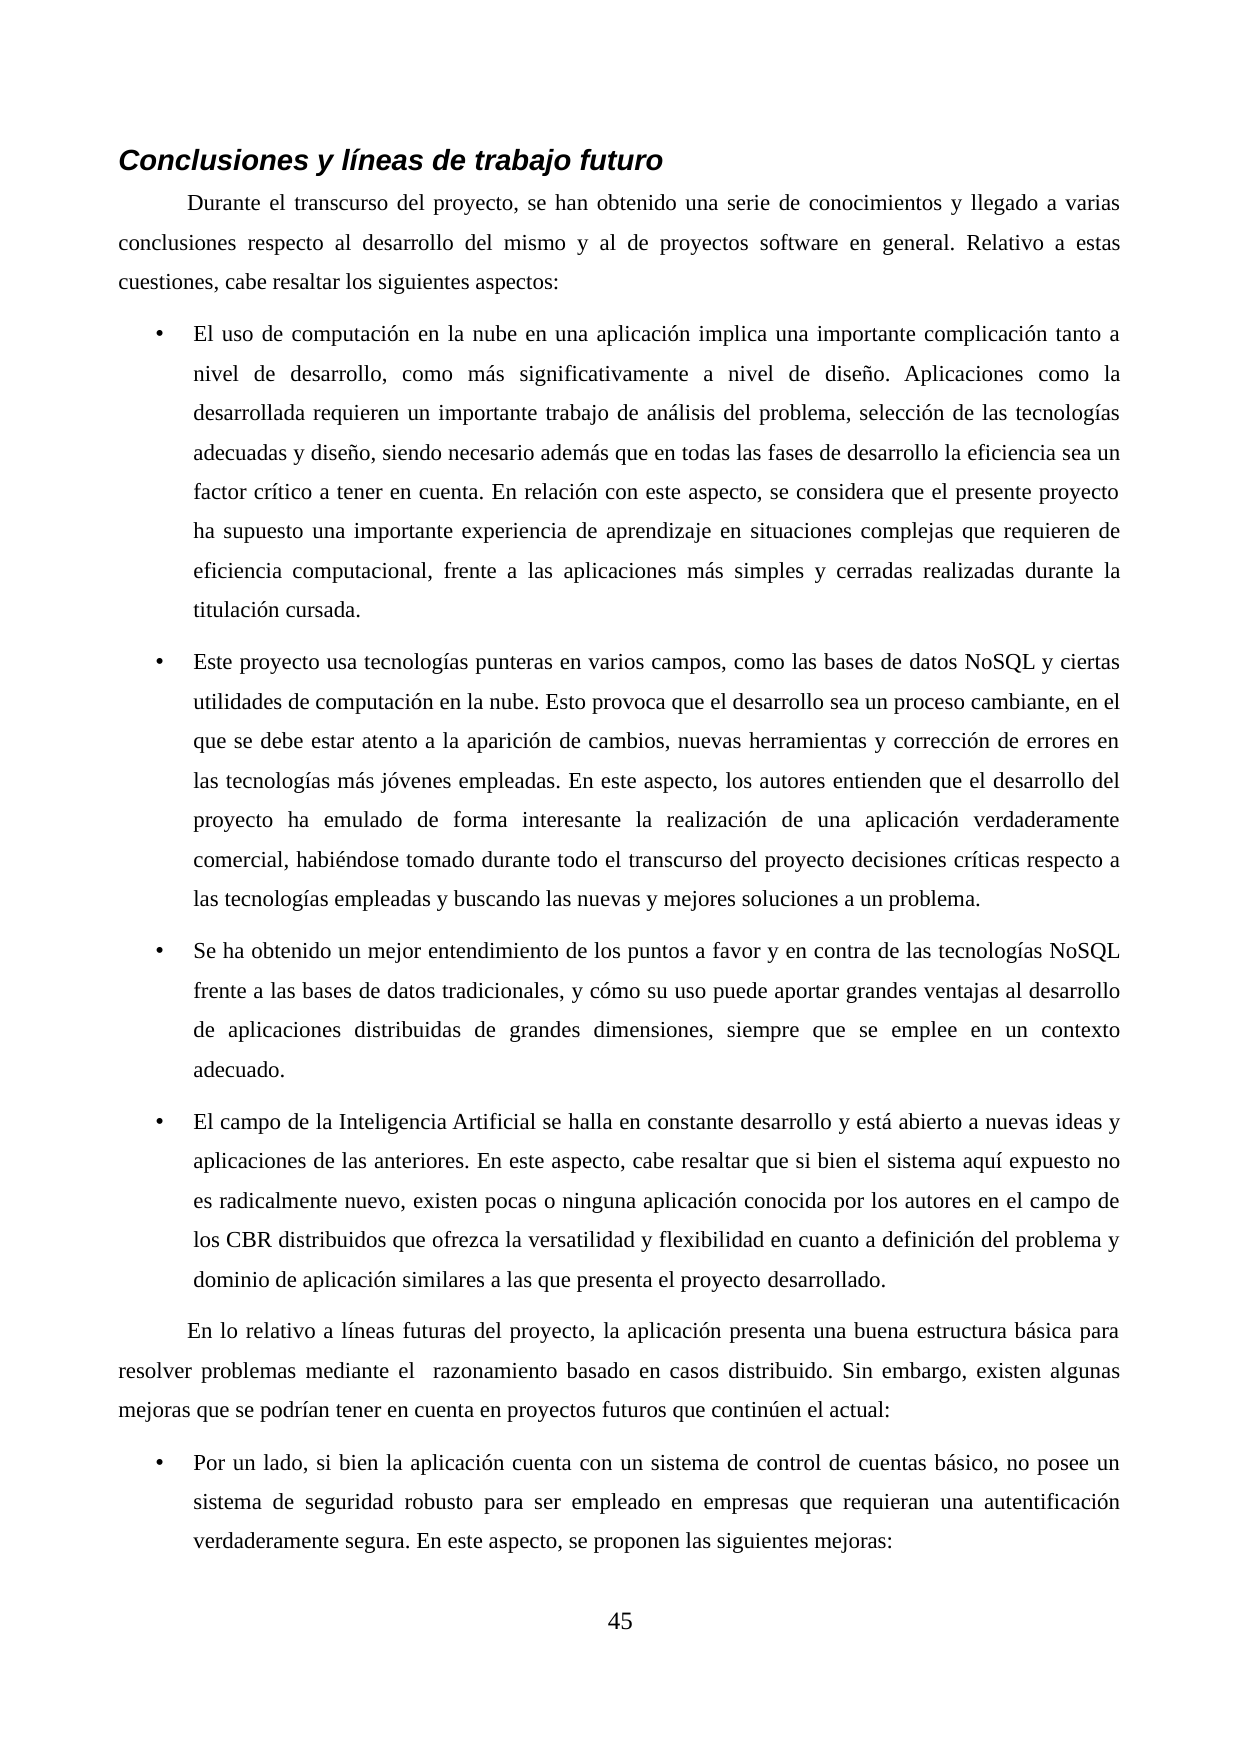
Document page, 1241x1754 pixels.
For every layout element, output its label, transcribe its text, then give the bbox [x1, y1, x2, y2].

list Se ha obtenido un mejor entendimiento de los puntos a favor y en contra de las tecnologías NoSQL frente a las bases de datos tradicionales, y cómo su uso puede aportar grandes ventajas al desarrollo de aplicaciones distribuidas de grandes dimensiones, siempre que se emplee en un contexto adecuado. [156, 937, 1122, 1082]
list El campo de la Inteligencia Artificial se halla en constante desarrollo y está abierto a nuevas ideas y aplicaciones de las anteriores. En este aspecto, cabe resaltar que si bien el sistema aquí expuesto no es radicalmente nuevo, existen pocas o ninguna aplicación conocida por los autores en el campo de los CBR distribuidos que ofrezca la versatilidad y flexibilidad en cuanto a definición del problema y dominio de aplicación similares a las que presenta el proyecto desarrollado. [156, 1108, 1122, 1292]
subtitle Conclusiones y líneas de trabajo futuro [118, 143, 1122, 177]
list Por un lado, si bien la aplicación cuenta con un sistema de control de cuentas básico, no posee un sistema de seguridad robusto para ser empleado en empresas que requieran una autentificación verdaderamente segura. En este aspecto, se proponen las siguientes mejoras: [156, 1448, 1122, 1554]
text En lo relativo a líneas futuras del proyecto, la aplicación presenta una buena estructura básica para resolver problemas mediante el razonamiento basado en casos distribuido. Sin embargo, existen algunas mejoras que se podrían tener en cuenta en proyectos futuros que continúen el actual: [118, 1318, 1122, 1423]
list El uso de computación en la nube en una aplicación implica una importante complicación tanto a nivel de desarrollo, como más significativamente a nivel de diseño. Aplicaciones como la desarrollada requieren un importante trabajo de análisis del problema, selección de las tecnologías adecuadas y diseño, siendo necesario además que en todas las fases de desarrollo la eficiencia sea un factor crítico a tener en cuenta. En relación con este aspecto, se considera que el presente proyecto ha supuesto una importante experiencia de aprendizaje en situaciones complejas que requieren de eficiencia computacional, frente a las aplicaciones más simples y cerradas realizadas durante la titulación cursada. [156, 320, 1122, 623]
text Durante el transcurso del proyecto, se han obtenido una serie de conocimientos y llegado a varias conclusiones respecto al desarrollo del mismo y al de proyectos software en general. Relativo a estas cuestiones, cabe resaltar los siguientes aspectos: [118, 189, 1122, 294]
list Este proyecto usa tecnologías punteras en varios campos, como las bases de datos NoSQL y ciertas utilidades de computación en la nube. Esto provoca que el desarrollo sea un proceso cambiante, en el que se debe estar atento a la aparición de cambios, nuevas herramientas y corrección de errores en las tecnologías más jóvenes empleadas. En este aspecto, los autores entienden que el desarrollo del proyecto ha emulado de forma interesante la realización de una aplicación verdaderamente comercial, habiéndose tomado durante todo el transcurso del proyecto decisiones críticas respecto a las tecnologías empleadas y buscando las nuevas y mejores soluciones a un problema. [156, 648, 1122, 912]
